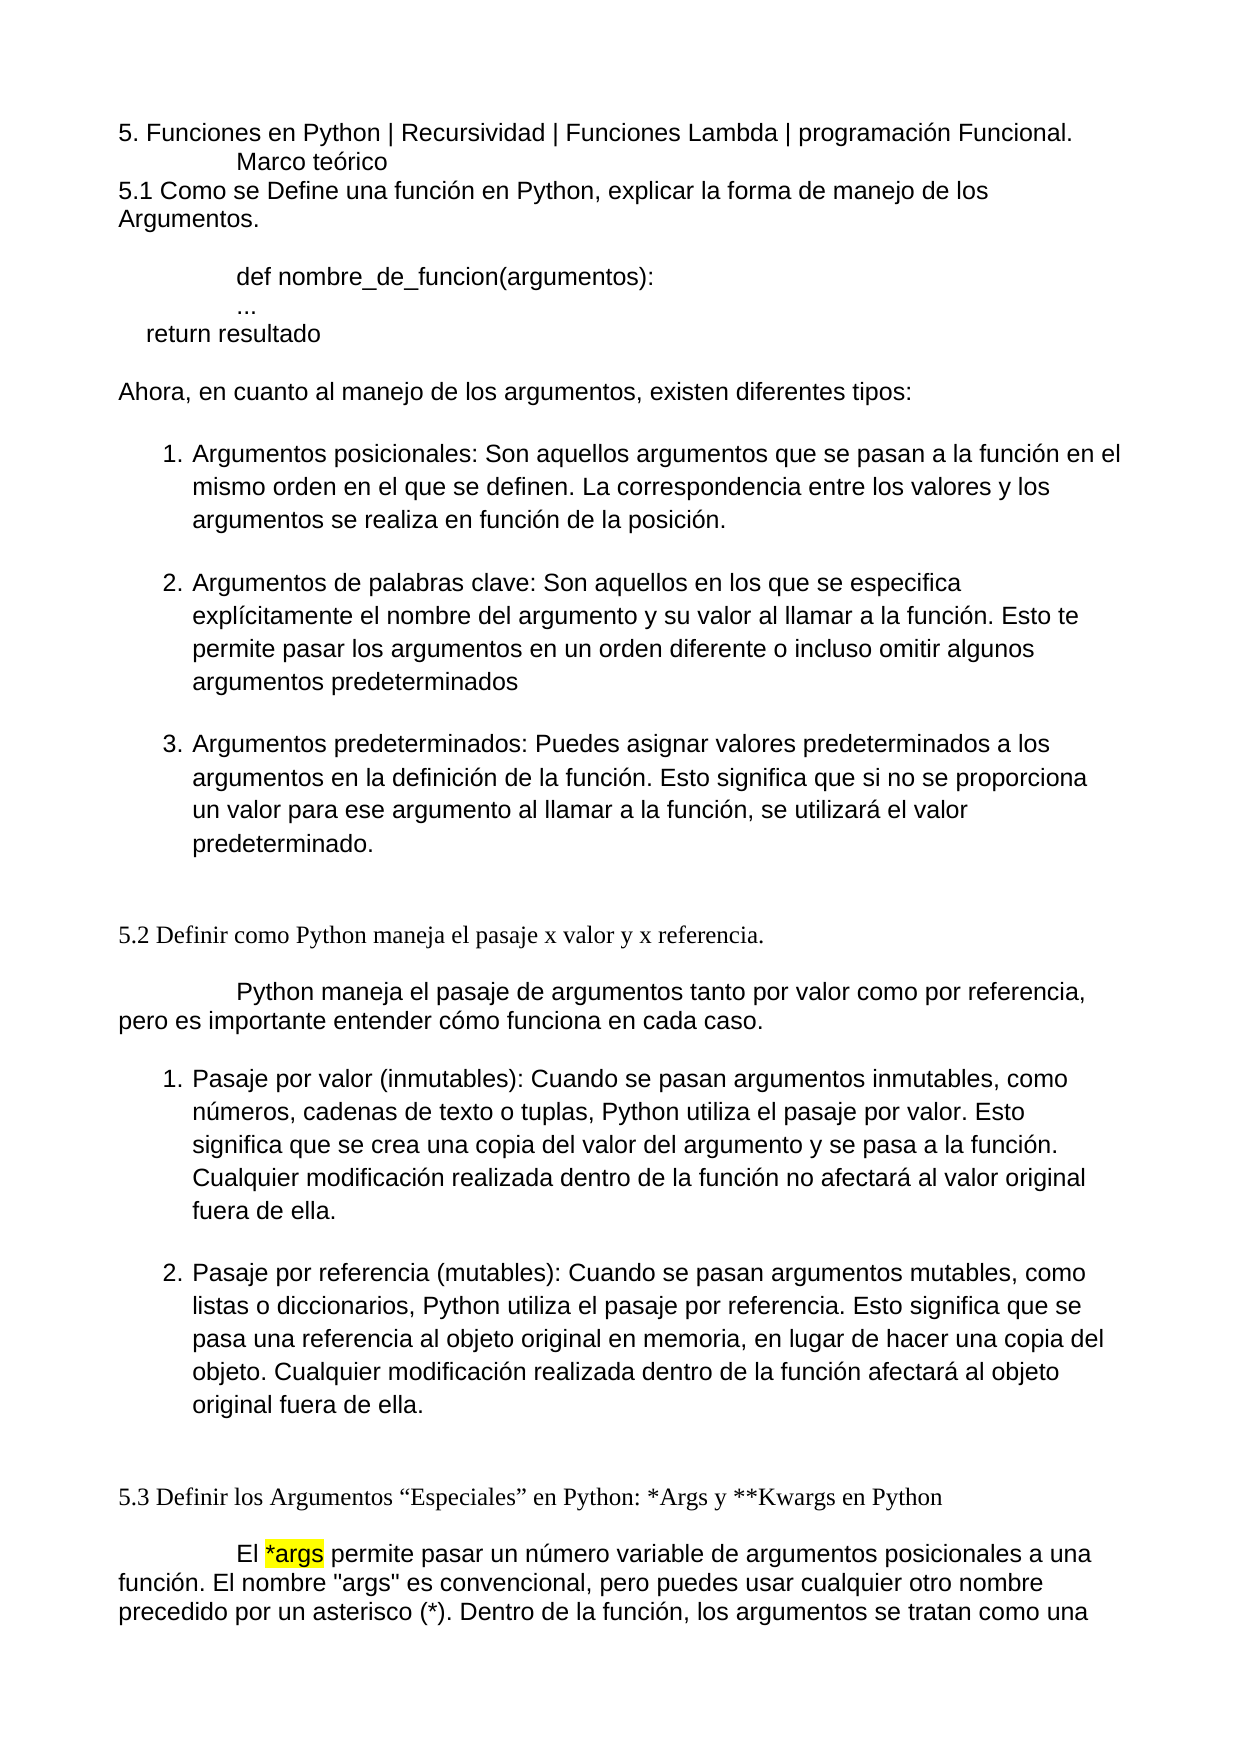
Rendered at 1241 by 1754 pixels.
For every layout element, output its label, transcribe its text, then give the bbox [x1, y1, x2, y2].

text Ahora, en cuanto al manejo de los argumentos, existen diferentes tipos: [118, 377, 1122, 406]
text 5.3 Definir los Argumentos “Especiales” en Python: *Args y **Kwargs en Python [118, 1482, 1122, 1510]
text Marco teórico [118, 147, 1122, 176]
text def nombre_de_funcion(argumentos): [118, 262, 1122, 291]
text return resultado [118, 319, 1122, 348]
text 5.1 Como se Define una función en Python, explicar la forma de manejo de los Argumentos. [118, 176, 1122, 233]
list Argumentos posicionales: Son aquellos argumentos que se pasan a la función en el mismo orden en el que se definen. La correspondencia entre los valores y los argumentos se realiza en función de la posición. [162, 439, 1122, 534]
text ... [118, 291, 1122, 319]
list Argumentos predeterminados: Puedes asignar valores predeterminados a los argumentos en la definición de la función. Esto significa que si no se proporciona un valor para ese argumento al llamar a la función, se utilizará el valor predeterminado. [162, 729, 1122, 857]
text 5.2 Definir como Python maneja el pasaje x valor y x referencia. [118, 920, 1122, 948]
text Python maneja el pasaje de argumentos tanto por valor como por referencia, pero es importante entender cómo funciona en cada caso. [118, 977, 1122, 1035]
list Pasaje por referencia (mutables): Cuando se pasan argumentos mutables, como listas o diccionarios, Python utiliza el pasaje por referencia. Esto significa que se pasa una referencia al objeto original en memoria, en lugar de hacer una copia del objeto. Cualquier modificación realizada dentro de la función afectará al objeto original fuera de ella. [162, 1258, 1122, 1419]
text El *args permite pasar un número variable de argumentos posicionales a una función. El nombre "args" es convencional, pero puedes usar cualquier otro nombre precedido por un asterisco (*). Dentro de la función, los argumentos se tratan como una [118, 1539, 1122, 1625]
list Pasaje por valor (inmutables): Cuando se pasan argumentos inmutables, como números, cadenas de texto o tuplas, Python utiliza el pasaje por valor. Esto significa que se crea una copia del valor del argumento y se pasa a la función. Cualquier modificación realizada dentro de la función no afectará al valor original fuera de ella. [162, 1064, 1122, 1224]
text 5. Funciones en Python | Recursividad | Funciones Lambda | programación Funcional. [118, 118, 1122, 147]
list Argumentos de palabras clave: Son aquellos en los que se especifica explícitamente el nombre del argumento y su valor al llamar a la función. Esto te permite pasar los argumentos en un orden diferente o incluso omitir algunos argumentos predeterminados [162, 568, 1122, 696]
